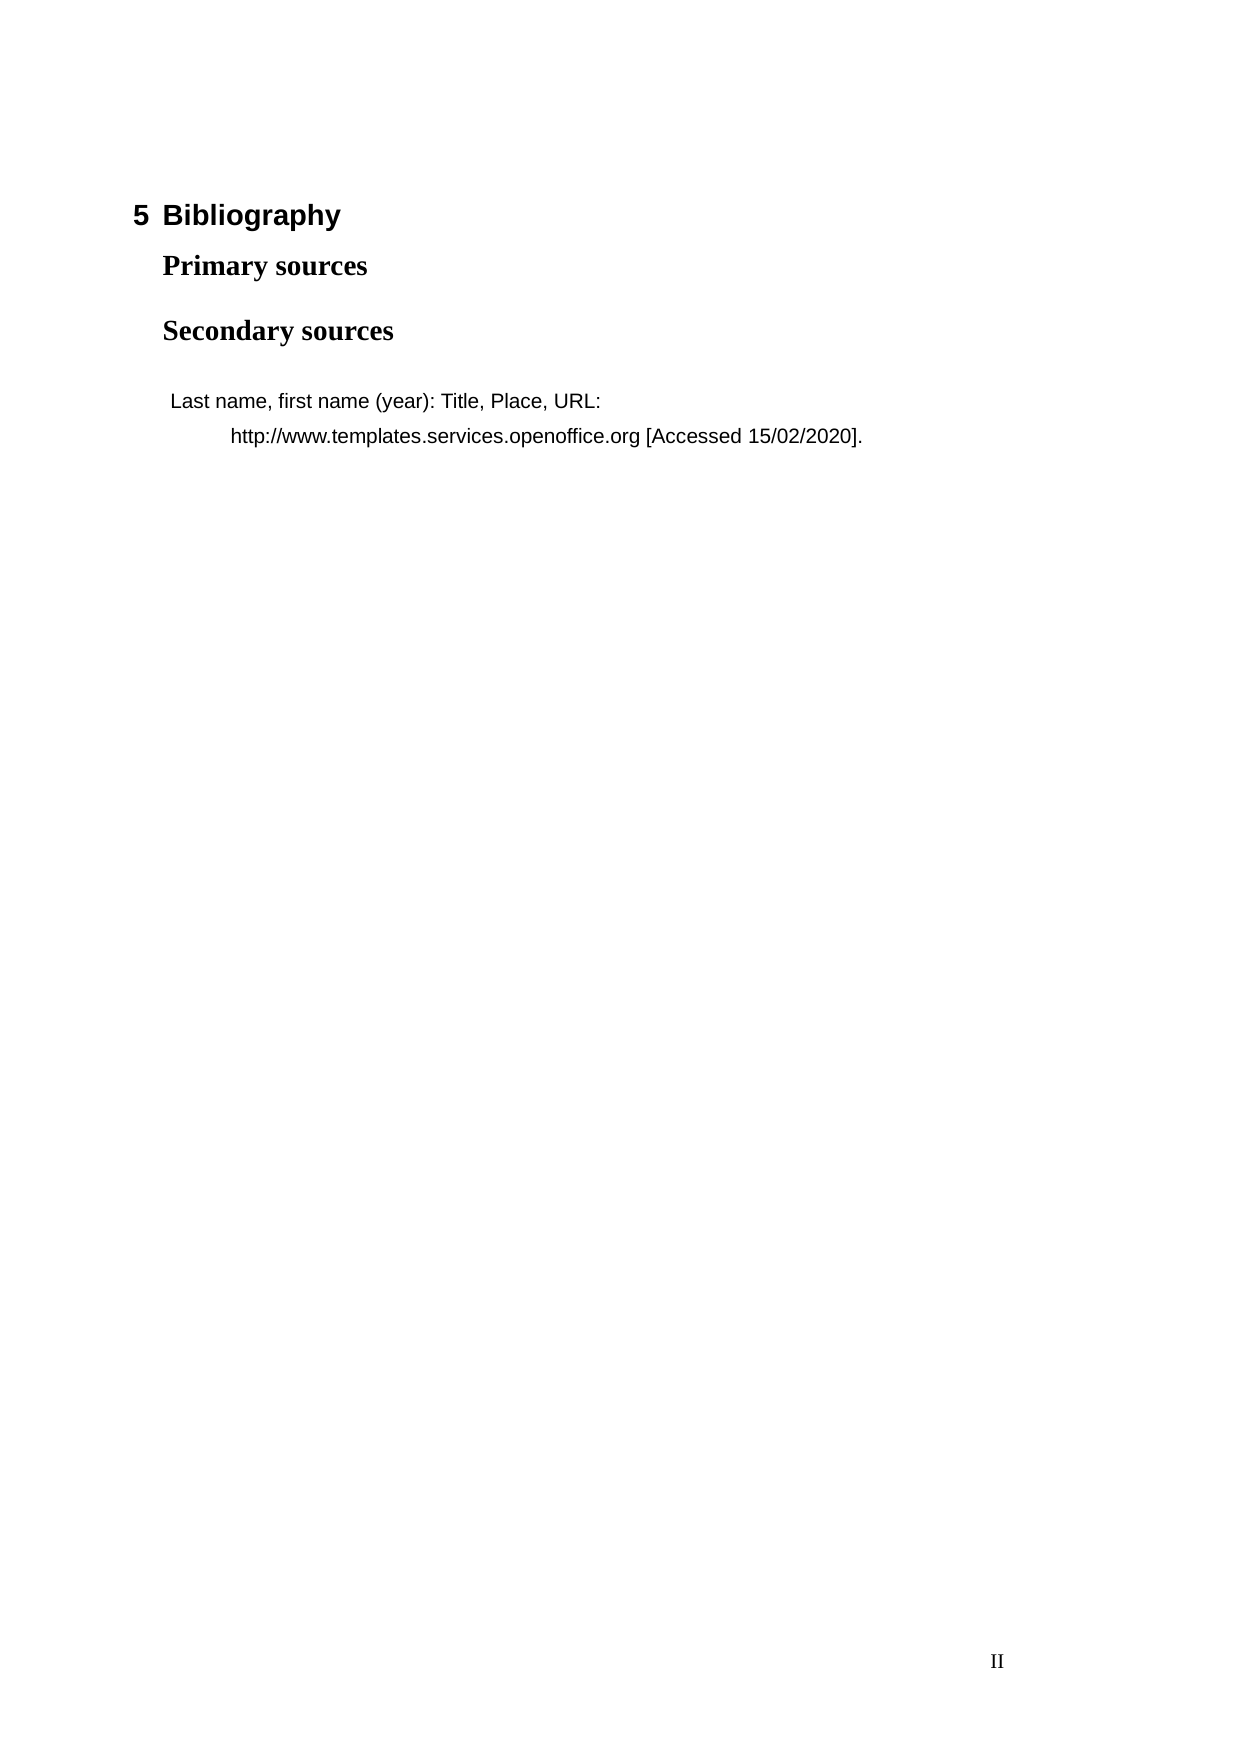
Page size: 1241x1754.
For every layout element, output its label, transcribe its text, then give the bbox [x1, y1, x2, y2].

subtitle Bibliography [133, 198, 1004, 231]
text Secondary sources [133, 314, 1004, 346]
text Primary sources [133, 249, 1004, 282]
text Last name, first name (year): Title, Place, URL: http://www.templates.services.openoffice.org [Accessed 15/02/2020]. [170, 390, 1004, 448]
